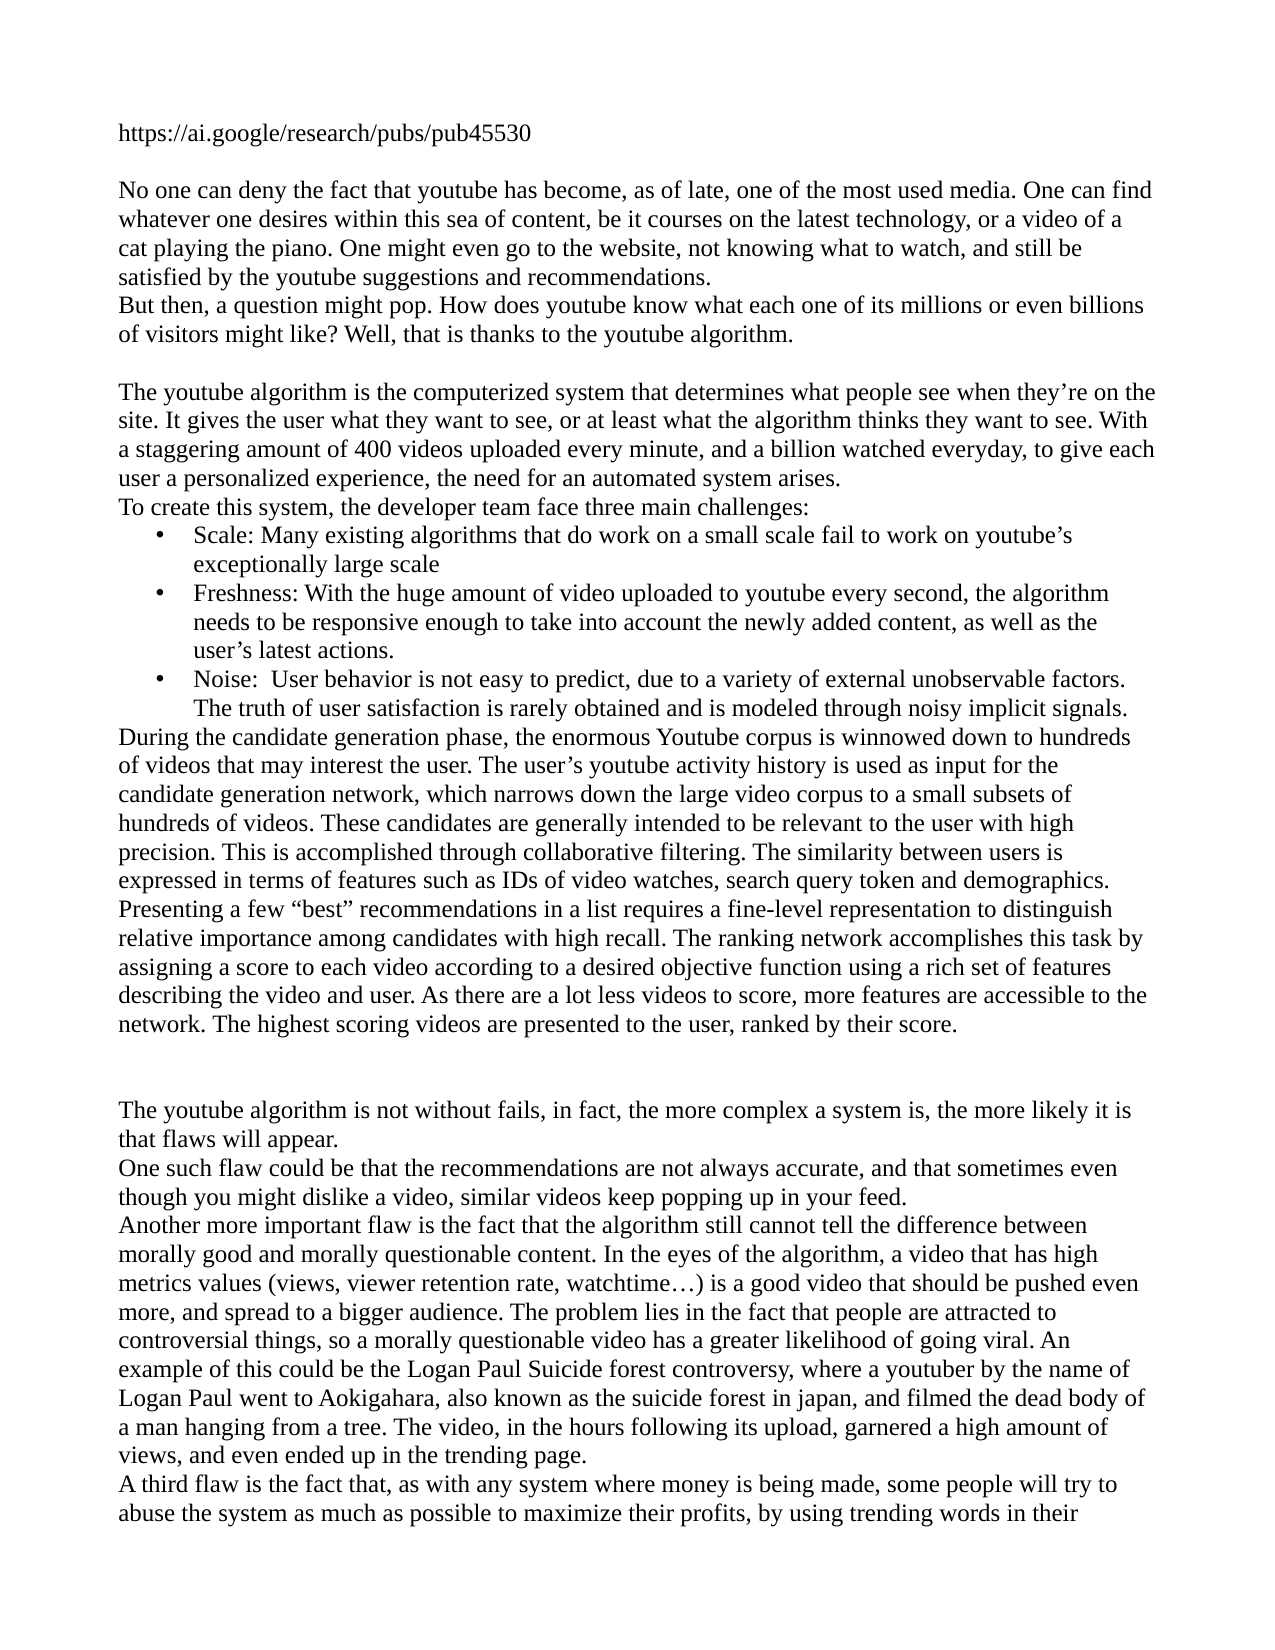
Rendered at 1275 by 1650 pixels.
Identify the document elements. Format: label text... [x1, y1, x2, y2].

text https://ai.google/research/pubs/pub45530 [118, 118, 1157, 147]
list Noise: User behavior is not easy to predict, due to a variety of external unobservable factors. The truth of user satisfaction is rarely obtained and is modeled through noisy implicit signals. [156, 664, 1157, 722]
text No one can deny the fact that youtube has become, as of late, one of the most used media. One can find whatever one desires within this sea of content, be it courses on the latest technology, or a video of a cat playing the piano. One might even go to the website, not knowing what to watch, and still be satisfied by the youtube suggestions and recommendations. [118, 176, 1157, 291]
text During the candidate generation phase, the enormous Youtube corpus is winnowed down to hundreds of videos that may interest the user. The user’s youtube activity history is used as input for the candidate generation network, which narrows down the large video corpus to a small subsets of hundreds of videos. These candidates are generally intended to be relevant to the user with high precision. This is accomplished through collaborative filtering. The similarity between users is expressed in terms of features such as IDs of video watches, search query token and demographics. [118, 722, 1157, 894]
text The youtube algorithm is the computerized system that determines what people see when they’re on the site. It gives the user what they want to see, or at least what the algorithm thinks they want to see. With a staggering amount of 400 videos uploaded every minute, and a billion watched everyday, to give each user a personalized experience, the need for an automated system arises. [118, 377, 1157, 492]
text But then, a question might pop. How does youtube know what each one of its millions or even billions of visitors might like? Well, that is thanks to the youtube algorithm. [118, 291, 1157, 348]
text To create this system, the developer team face three main challenges: [118, 492, 1157, 521]
text Presenting a few “best” recommendations in a list requires a fine-level representation to distinguish relative importance among candidates with high recall. The ranking network accomplishes this task by assigning a score to each video according to a desired objective function using a rich set of features describing the video and user. As there are a lot less videos to score, more features are accessible to the network. The highest scoring videos are presented to the user, ranked by their score. [118, 894, 1157, 1038]
list Scale: Many existing algorithms that do work on a small scale fail to work on youtube’s exceptionally large scale [156, 521, 1157, 578]
text A third flaw is the fact that, as with any system where money is being made, some people will try to abuse the system as much as possible to maximize their profits, by using trending words in their [118, 1469, 1157, 1527]
text Another more important flaw is the fact that the algorithm still cannot tell the difference between morally good and morally questionable content. In the eyes of the algorithm, a video that has high metrics values (views, viewer retention rate, watchtime…) is a good video that should be pushed even more, and spread to a bigger audience. The problem lies in the fact that people are attracted to controversial things, so a morally questionable video has a greater likelihood of going viral. An example of this could be the Logan Paul Suicide forest controversy, where a youtuber by the name of Logan Paul went to Aokigahara, also known as the suicide forest in japan, and filmed the dead body of a man hanging from a tree. The video, in the hours following its upload, garnered a high amount of views, and even ended up in the trending page. [118, 1211, 1157, 1469]
text One such flaw could be that the recommendations are not always accurate, and that sometimes even though you might dislike a video, similar videos keep popping up in your feed. [118, 1153, 1157, 1211]
text The youtube algorithm is not without fails, in fact, the more complex a system is, the more likely it is that flaws will appear. [118, 1096, 1157, 1153]
list Freshness: With the huge amount of video uploaded to youtube every second, the algorithm needs to be responsive enough to take into account the newly added content, as well as the user’s latest actions. [156, 578, 1157, 664]
